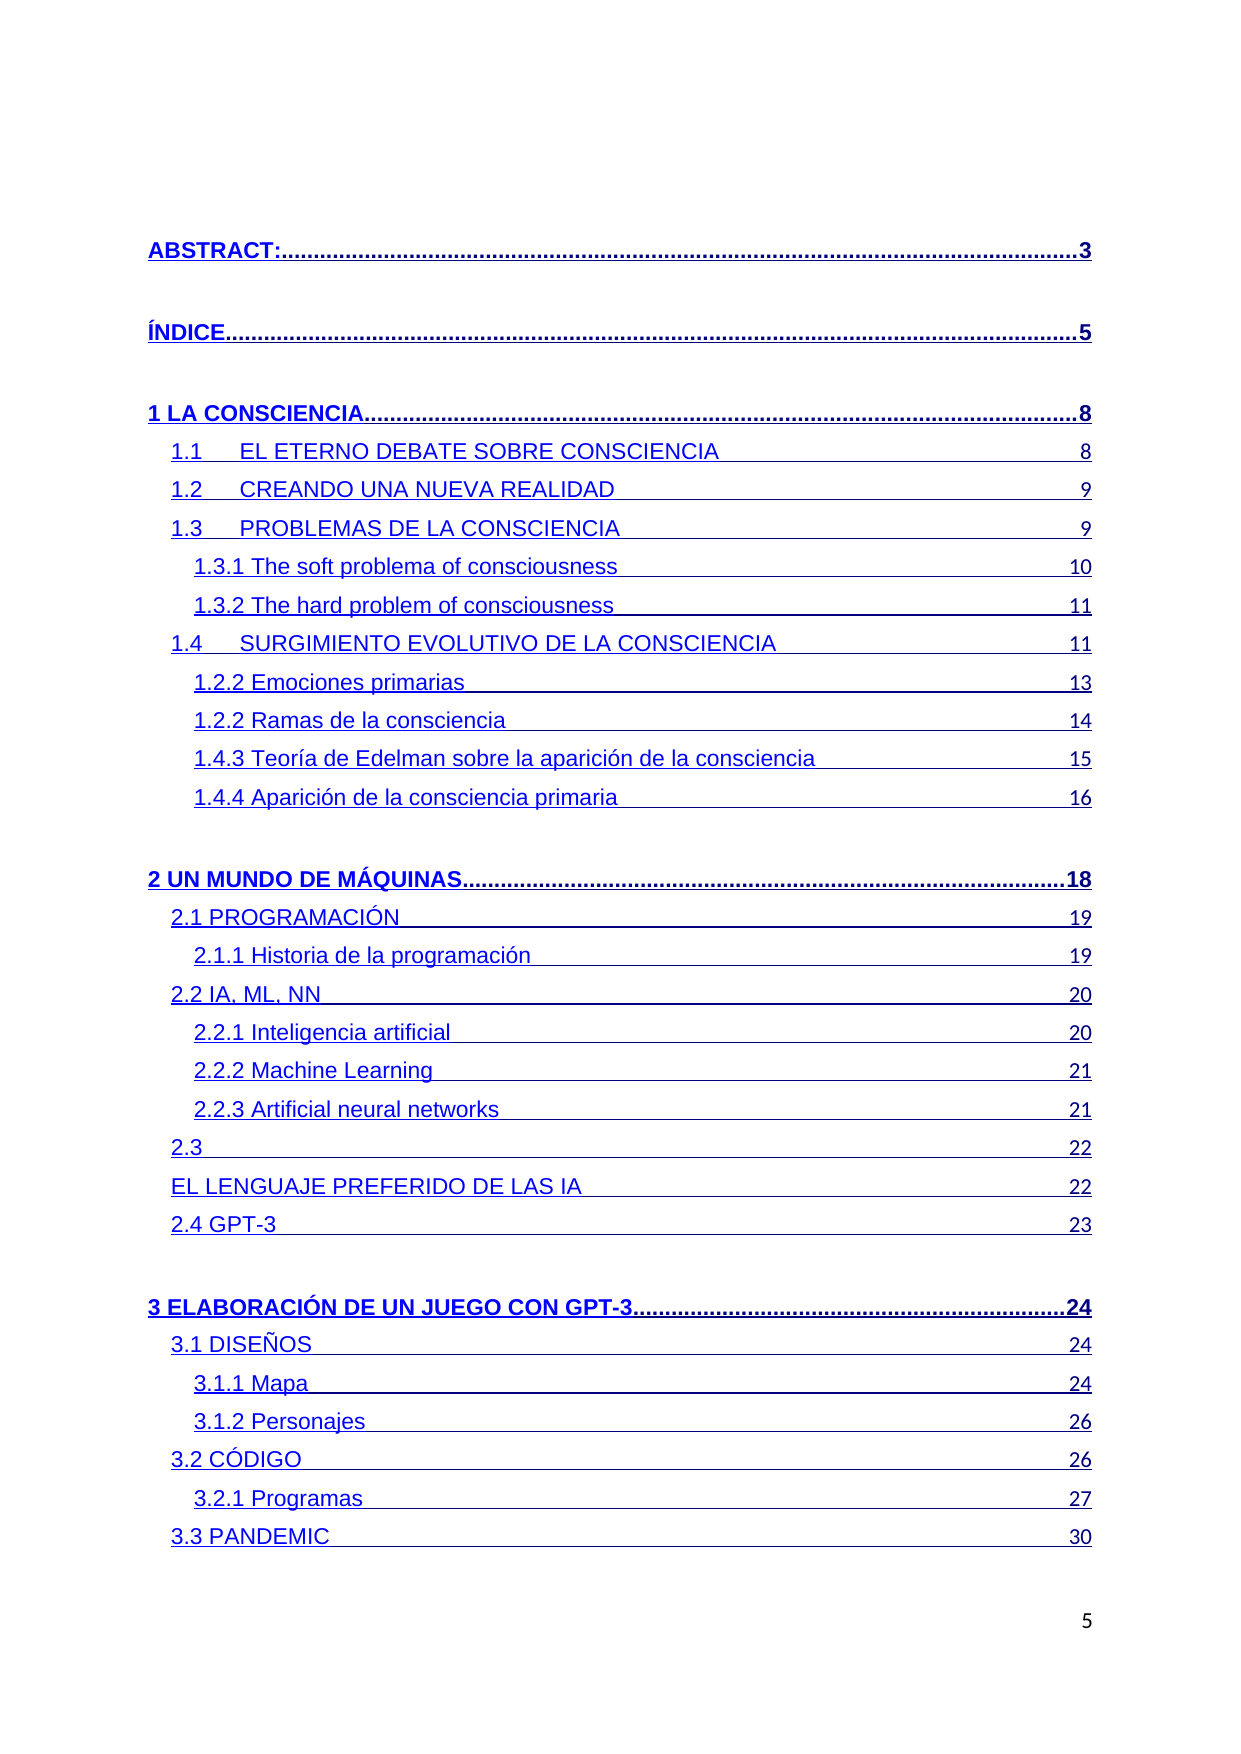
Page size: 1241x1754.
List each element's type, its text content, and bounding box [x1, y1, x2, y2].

text 2.2 IA, ML, NN 20 [171, 980, 1093, 1008]
text 1.3.2 The hard problem of consciousness 11 [193, 591, 1093, 619]
text 2.1 PROGRAMACIÓN 19 [171, 903, 1093, 931]
text EL LENGUAJE PREFERIDO DE LAS IA 22 [171, 1172, 1093, 1200]
text 2.3 22 [171, 1133, 1093, 1162]
text 1 LA CONSCIENCIA 8 [148, 400, 1093, 427]
text 2.2.2 Machine Learning 21 [193, 1057, 1093, 1085]
text 1.4 SURGIMIENTO EVOLUTIVO DE LA CONSCIENCIA 11 [171, 629, 1093, 657]
text 1.1 EL ETERNO DEBATE SOBRE CONSCIENCIA 8 [171, 437, 1093, 465]
text 1.2.2 Emociones primarias 13 [193, 668, 1093, 696]
text 1.3 PROBLEMAS DE LA CONSCIENCIA 9 [171, 514, 1093, 542]
text 2.2.1 Inteligencia artificial 20 [193, 1018, 1093, 1046]
text 3.2 CÓDIGO 26 [171, 1446, 1093, 1474]
text 2.4 GPT-3 23 [171, 1210, 1093, 1238]
text 2.1.1 Historia de la programación 19 [193, 941, 1093, 969]
text 3.2.1 Programas 27 [193, 1484, 1093, 1512]
text 3.3 PANDEMIC 30 [171, 1522, 1093, 1551]
text 1.4.3 Teoría de Edelman sobre la aparición de la consciencia 15 [193, 744, 1093, 773]
text 2.2.3 Artificial neural networks 21 [193, 1095, 1093, 1123]
text 3.1.2 Personajes 26 [193, 1407, 1093, 1435]
text 3 ELABORACIÓN DE UN JUEGO CON GPT-3 24 [148, 1293, 1093, 1320]
subtitle ÍNDICE [148, 143, 1093, 181]
text 1.4.4 Aparición de la consciencia primaria 16 [193, 783, 1093, 811]
text 1.2 CREANDO UNA NUEVA REALIDAD 9 [171, 476, 1093, 503]
text 1.3.1 The soft problema of consciousness 10 [193, 552, 1093, 580]
text ABSTRACT: 3 [148, 237, 1093, 264]
text 3.1.1 Mapa 24 [193, 1369, 1093, 1397]
text 3.1 DISEÑOS 24 [171, 1330, 1093, 1358]
text ÍNDICE 5 [148, 319, 1093, 345]
text 1.2.2 Ramas de la consciencia 14 [193, 706, 1093, 734]
text 2 UN MUNDO DE MÁQUINAS 18 [148, 866, 1093, 892]
